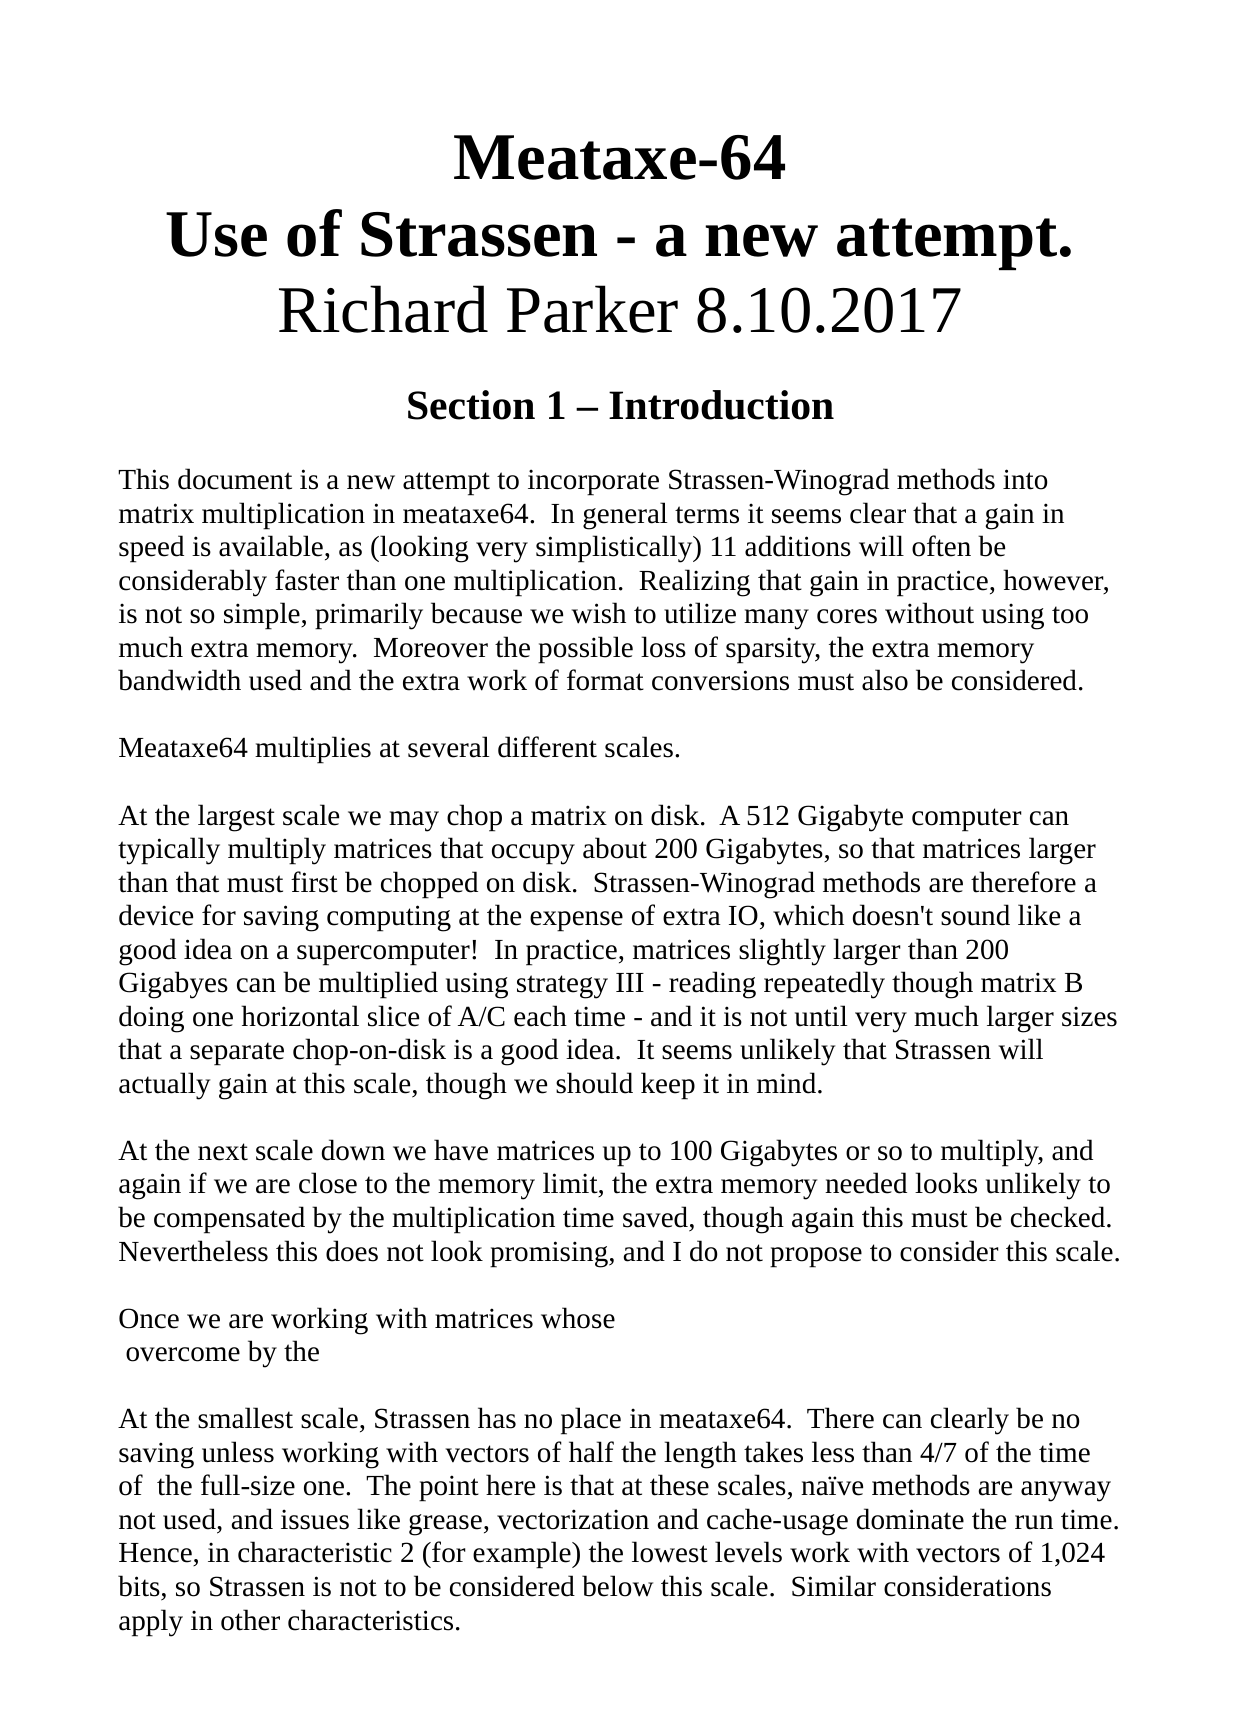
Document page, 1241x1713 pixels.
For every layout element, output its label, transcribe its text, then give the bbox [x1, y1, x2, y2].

text Use of Strassen - a new attempt. [118, 194, 1122, 271]
text At the next scale down we have matrices up to 100 Gigabytes or so to multiply, and again if we are close to the memory limit, the extra memory needed looks unlikely to be compensated by the multiplication time saved, though again this must be checked. Nevertheless this does not look promising, and I do not propose to consider this scale. [118, 1133, 1122, 1267]
text Meataxe64 multiplies at several different scales. [118, 731, 1122, 764]
text Section 1 – Introduction [118, 381, 1122, 429]
text Richard Parker 8.10.2017 [118, 271, 1122, 347]
text overcome by the [118, 1334, 1122, 1368]
text This document is a new attempt to incorporate Strassen-Winograd methods into matrix multiplication in meataxe64. In general terms it seems clear that a gain in speed is available, as (looking very simplistically) 11 additions will often be considerably faster than one multiplication. Realizing that gain in practice, however, is not so simple, primarily because we wish to utilize many cores without using too much extra memory. Moreover the possible loss of sparsity, the extra memory bandwidth used and the extra work of format conversions must also be considered. [118, 462, 1122, 697]
text At the smallest scale, Strassen has no place in meataxe64. There can clearly be no saving unless working with vectors of half the length takes less than 4/7 of the time of the full-size one. The point here is that at these scales, naïve methods are anyway not used, and issues like grease, vectorization and cache-usage dominate the run time. Hence, in characteristic 2 (for example) the lowest levels work with vectors of 1,024 bits, so Strassen is not to be considered below this scale. Similar considerations apply in other characteristics. [118, 1401, 1122, 1636]
text At the largest scale we may chop a matrix on disk. A 512 Gigabyte computer can typically multiply matrices that occupy about 200 Gigabytes, so that matrices larger than that must first be chopped on disk. Strassen-Winograd methods are therefore a device for saving computing at the expense of extra IO, which doesn't sound like a good idea on a supercomputer! In practice, matrices slightly larger than 200 Gigabyes can be multiplied using strategy III - reading repeatedly though matrix B doing one horizontal slice of A/C each time - and it is not until very much larger sizes that a separate chop-on-disk is a good idea. It seems unlikely that Strassen will actually gain at this scale, though we should keep it in mind. [118, 798, 1122, 1099]
text Meataxe-64 [118, 117, 1122, 194]
text Once we are working with matrices whose [118, 1301, 1122, 1334]
